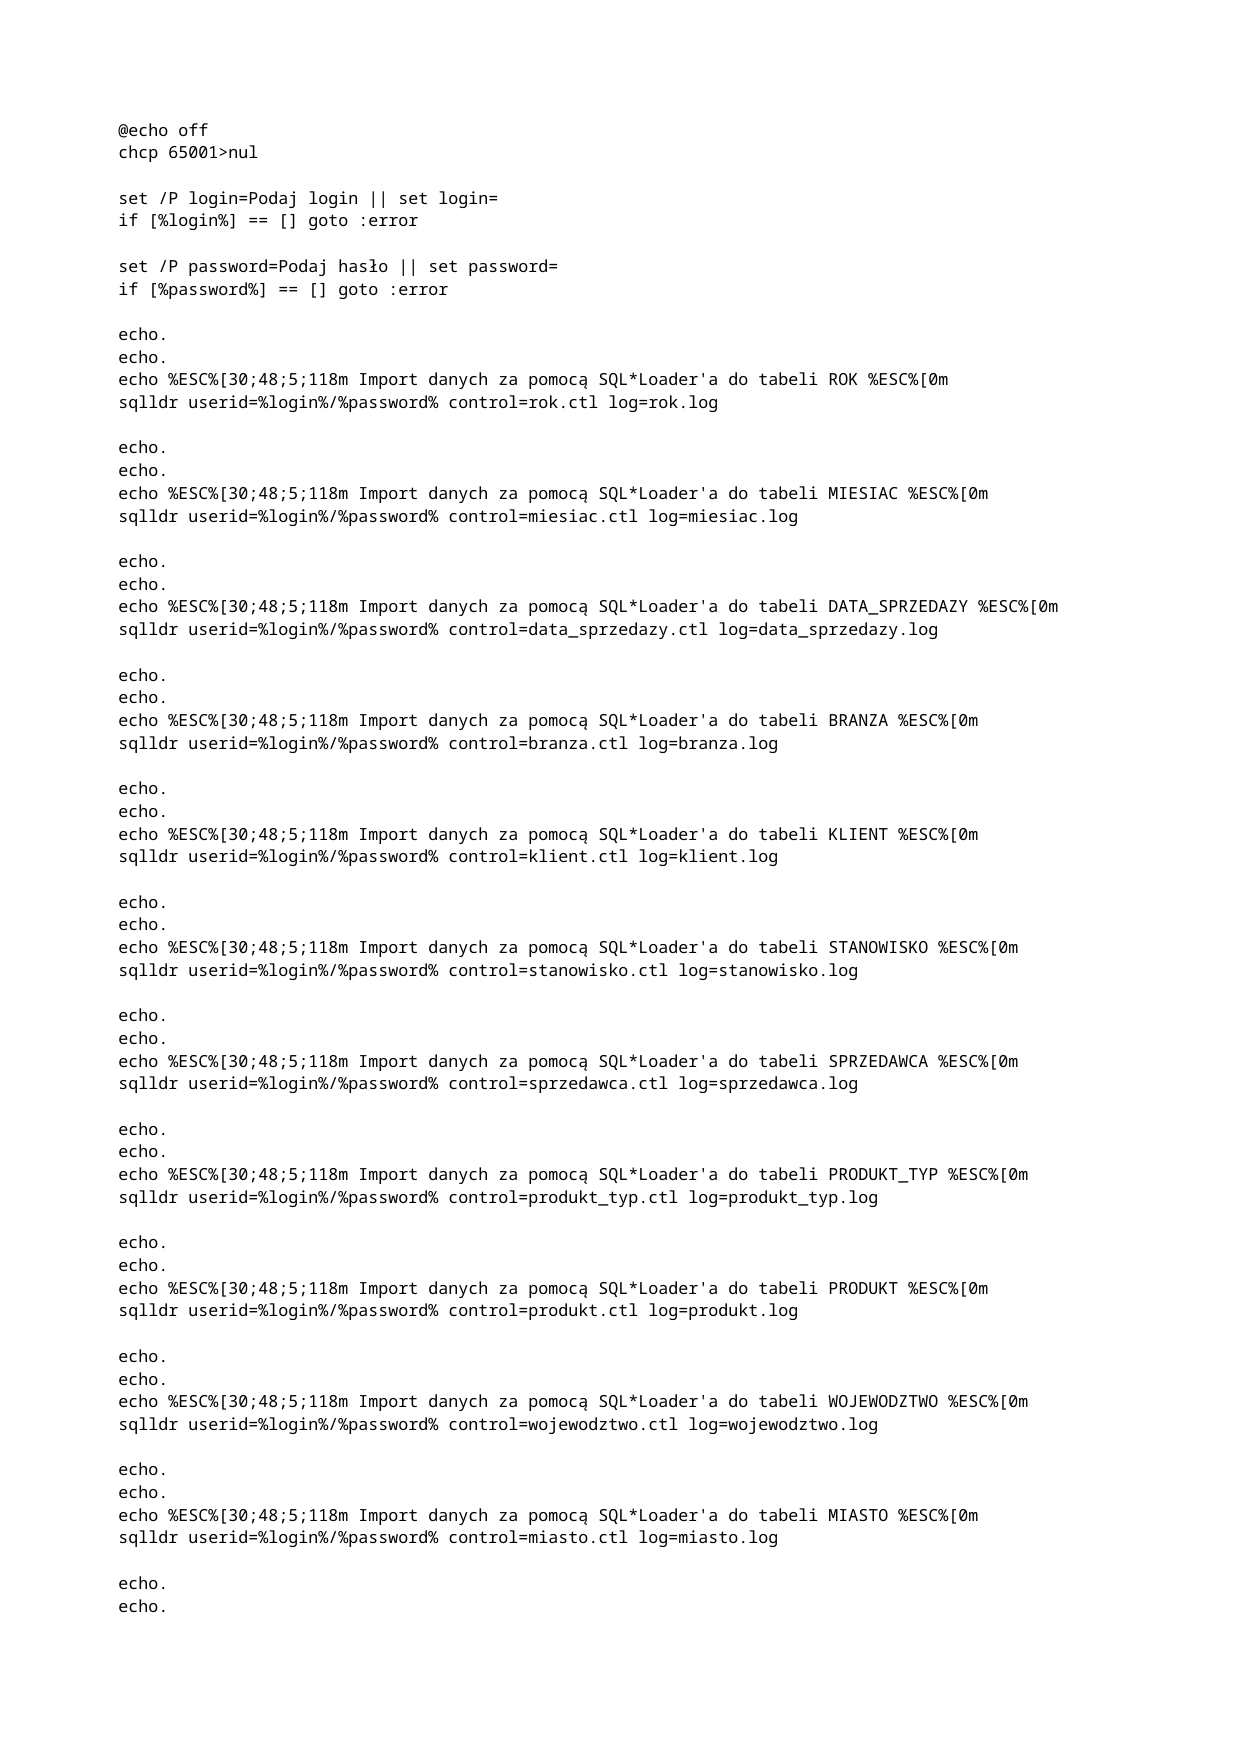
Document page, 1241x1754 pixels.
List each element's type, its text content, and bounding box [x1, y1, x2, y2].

text sqlldr userid=%login%/%password% control=rok.ctl log=rok.log [118, 391, 1122, 413]
text echo. [118, 913, 1122, 936]
text echo. [118, 1367, 1122, 1390]
text echo. [118, 1594, 1122, 1617]
text echo. [118, 1481, 1122, 1503]
text echo %ESC%[30;48;5;118m Import danych za pomocą SQL*Loader'a do tabeli ROK %ESC%[0m [118, 368, 1122, 391]
text echo. [118, 549, 1122, 572]
text echo. [118, 436, 1122, 459]
text echo. [118, 322, 1122, 345]
text chcp 65001>nul [118, 141, 1122, 163]
text echo. [118, 1004, 1122, 1026]
text sqlldr userid=%login%/%password% control=produkt.ctl log=produkt.log [118, 1299, 1122, 1322]
text echo. [118, 686, 1122, 708]
text echo. [118, 345, 1122, 368]
text echo. [118, 777, 1122, 799]
text echo. [118, 1458, 1122, 1481]
text set /P login=Podaj login || set login= [118, 186, 1122, 209]
text echo. [118, 572, 1122, 595]
text echo. [118, 1231, 1122, 1253]
text sqlldr userid=%login%/%password% control=sprzedawca.ctl log=sprzedawca.log [118, 1072, 1122, 1094]
text sqlldr userid=%login%/%password% control=miesiac.ctl log=miesiac.log [118, 504, 1122, 527]
text sqlldr userid=%login%/%password% control=klient.ctl log=klient.log [118, 845, 1122, 867]
text set /P password=Podaj hasło || set password= [118, 254, 1122, 277]
text echo %ESC%[30;48;5;118m Import danych za pomocą SQL*Loader'a do tabeli PRODUKT_TYP %ESC%[0m [118, 1163, 1122, 1185]
text @echo off [118, 118, 1122, 141]
text sqlldr userid=%login%/%password% control=wojewodztwo.ctl log=wojewodztwo.log [118, 1412, 1122, 1435]
text sqlldr userid=%login%/%password% control=stanowisko.ctl log=stanowisko.log [118, 958, 1122, 981]
text echo %ESC%[30;48;5;118m Import danych za pomocą SQL*Loader'a do tabeli WOJEWODZTWO %ESC%[0m [118, 1390, 1122, 1412]
text echo. [118, 1117, 1122, 1140]
text sqlldr userid=%login%/%password% control=branza.ctl log=branza.log [118, 731, 1122, 754]
text echo. [118, 1026, 1122, 1049]
text echo %ESC%[30;48;5;118m Import danych za pomocą SQL*Loader'a do tabeli SPRZEDAWCA %ESC%[0m [118, 1049, 1122, 1072]
text echo %ESC%[30;48;5;118m Import danych za pomocą SQL*Loader'a do tabeli KLIENT %ESC%[0m [118, 822, 1122, 845]
text echo. [118, 1571, 1122, 1594]
text echo. [118, 663, 1122, 686]
text echo. [118, 1344, 1122, 1367]
text echo %ESC%[30;48;5;118m Import danych za pomocą SQL*Loader'a do tabeli BRANZA %ESC%[0m [118, 708, 1122, 731]
text echo. [118, 799, 1122, 822]
text sqlldr userid=%login%/%password% control=produkt_typ.ctl log=produkt_typ.log [118, 1185, 1122, 1208]
text echo. [118, 459, 1122, 481]
text echo %ESC%[30;48;5;118m Import danych za pomocą SQL*Loader'a do tabeli DATA_SPRZEDAZY %ESC%[0m [118, 595, 1122, 618]
text echo. [118, 890, 1122, 913]
text echo %ESC%[30;48;5;118m Import danych za pomocą SQL*Loader'a do tabeli PRODUKT %ESC%[0m [118, 1276, 1122, 1299]
text echo. [118, 1253, 1122, 1276]
text echo %ESC%[30;48;5;118m Import danych za pomocą SQL*Loader'a do tabeli STANOWISKO %ESC%[0m [118, 936, 1122, 958]
text sqlldr userid=%login%/%password% control=data_sprzedazy.ctl log=data_sprzedazy.log [118, 618, 1122, 640]
text echo %ESC%[30;48;5;118m Import danych za pomocą SQL*Loader'a do tabeli MIESIAC %ESC%[0m [118, 481, 1122, 504]
text if [%password%] == [] goto :error [118, 277, 1122, 300]
text sqlldr userid=%login%/%password% control=miasto.ctl log=miasto.log [118, 1526, 1122, 1549]
text echo %ESC%[30;48;5;118m Import danych za pomocą SQL*Loader'a do tabeli MIASTO %ESC%[0m [118, 1503, 1122, 1526]
text echo. [118, 1140, 1122, 1163]
text if [%login%] == [] goto :error [118, 209, 1122, 232]
